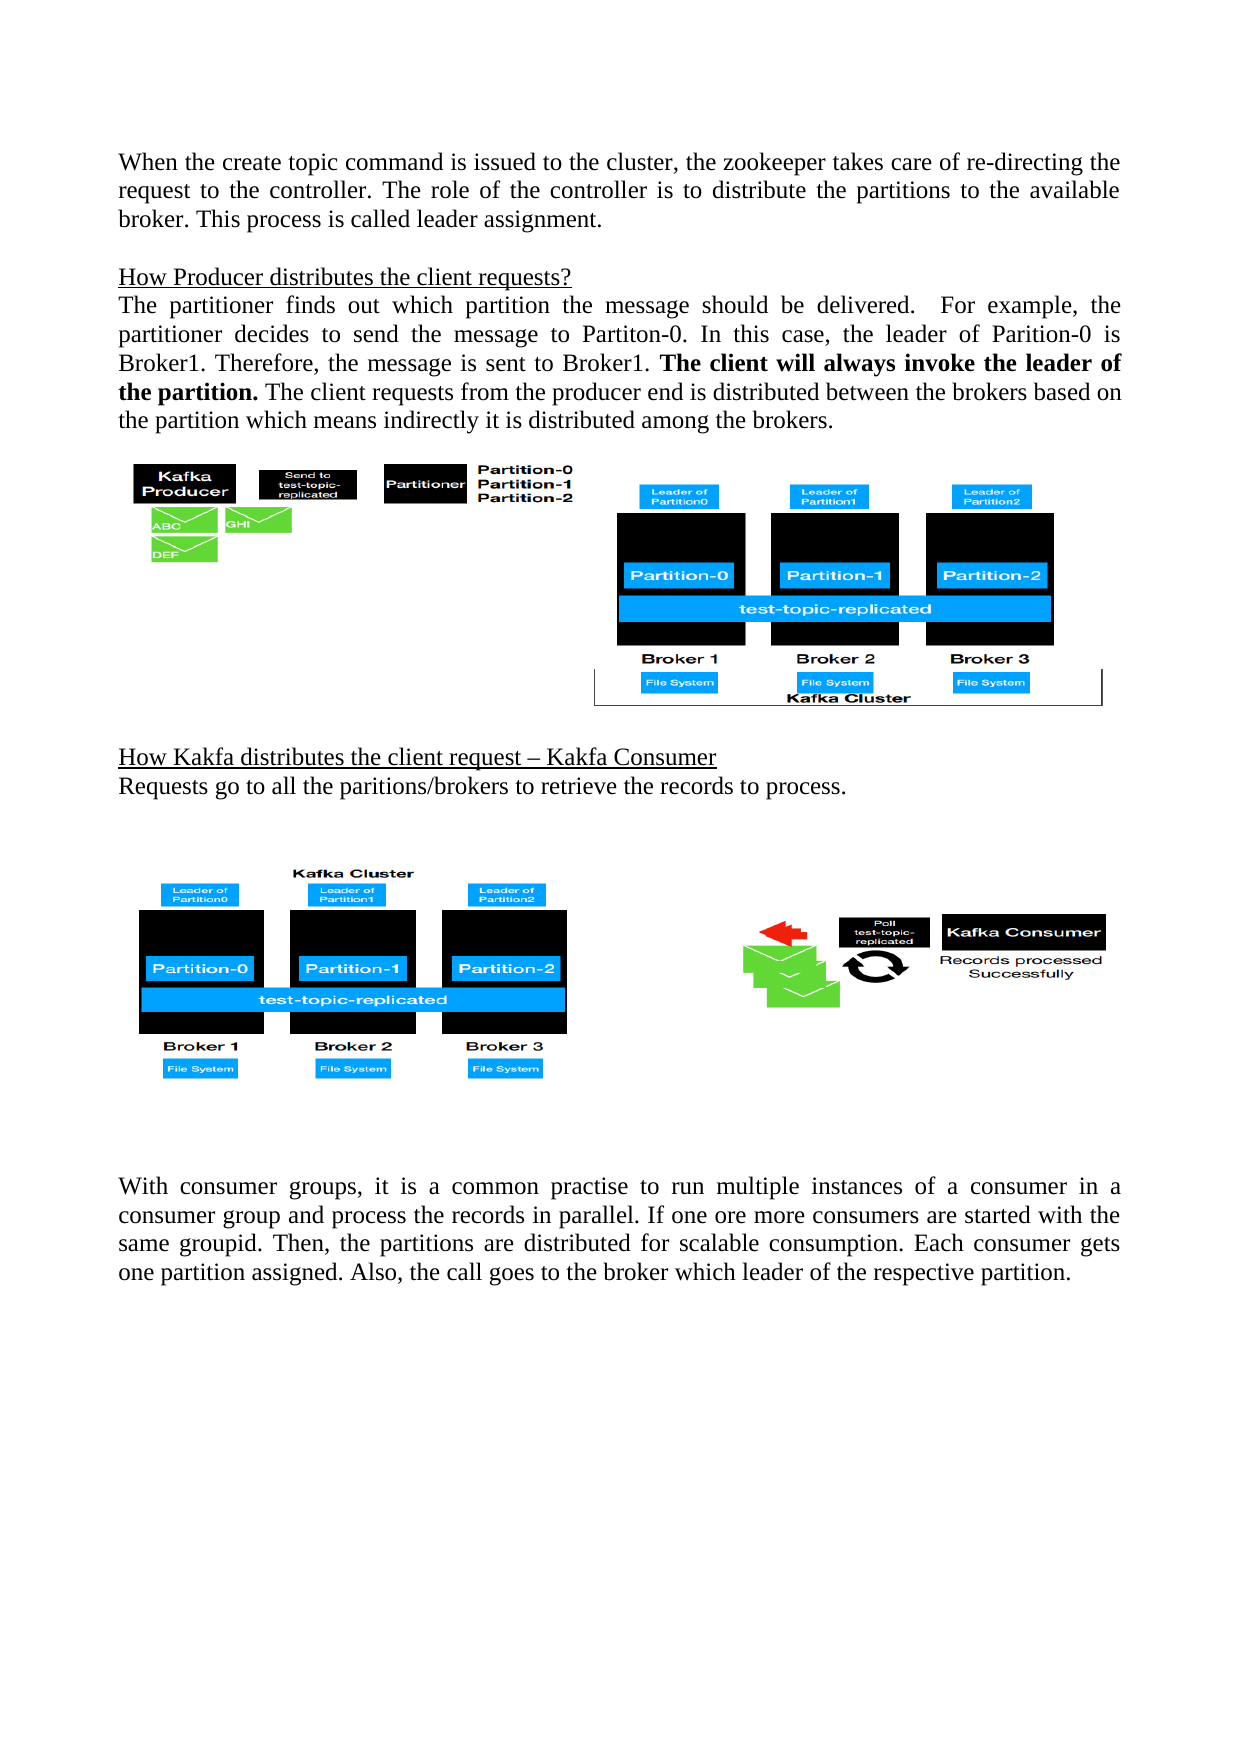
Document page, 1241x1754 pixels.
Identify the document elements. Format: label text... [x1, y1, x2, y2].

text With consumer groups, it is a common practise to run multiple instances of a consumer in a consumer group and process the records in parallel. If one ore more consumers are started with the same groupid. Then, the partitions are distributed for scalable consumption. Each consumer gets one partition assigned. Also, the call goes to the broker which leader of the respective partition. [118, 1171, 1122, 1286]
text How Kakfa distributes the client request – Kakfa Consumer [118, 742, 1122, 771]
text The partitioner finds out which partition the message should be delivered. For example, the partitioner decides to send the message to Partiton-0. In this case, the leader of Parition-0 is Broker1. Therefore, the message is sent to Broker1. The client will always invoke the leader of the partition. The client requests from the producer end is distributed between the brokers based on the partition which means indirectly it is distributed among the brokers. [118, 291, 1122, 434]
text How Producer distributes the client requests? [118, 262, 1122, 291]
picture [122, 846, 1127, 1085]
text When the create topic command is issued to the cluster, the zookeeper takes care of re-directing the request to the controller. The role of the controller is to distribute the partitions to the available broker. This process is called leader assignment. [118, 147, 1122, 233]
picture [118, 445, 1123, 714]
text Requests go to all the paritions/brokers to retrieve the records to process. [118, 771, 1122, 800]
